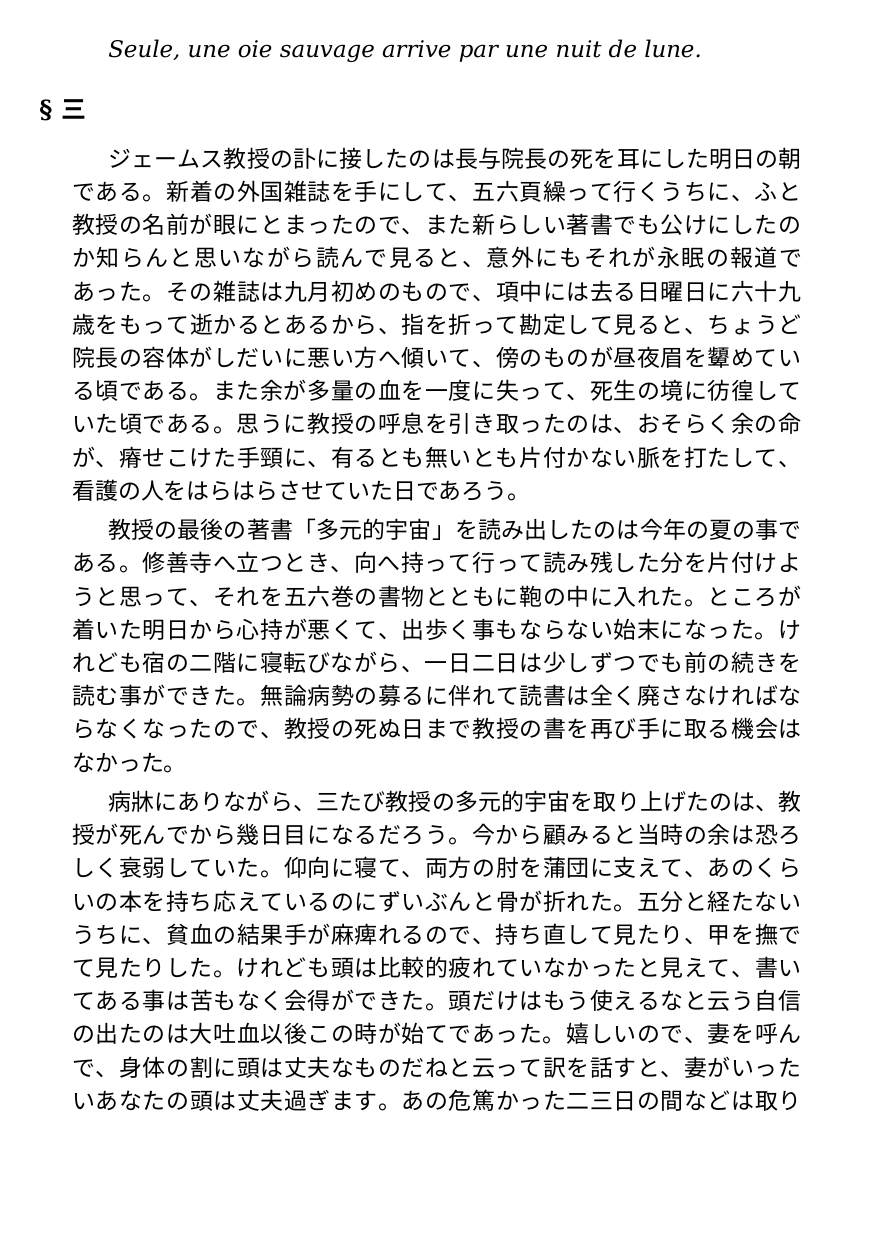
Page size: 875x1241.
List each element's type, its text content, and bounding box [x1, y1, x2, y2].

subtitle § 三 [36, 86, 838, 129]
text 教授の最後の著書「多元的宇宙」を読み出したのは今年の夏の事である。修善寺へ立つとき、向へ持って行って読み残した分を片付けようと思って、それを五六巻の書物とともに鞄の中に入れた。ところが着いた明日から心持が悪くて、出歩く事もならない始末になった。けれども宿の二階に寝転びながら、一日二日は少しずつでも前の続きを読む事ができた。無論病勢の募るに伴れて読書は全く廃さなければならなくなったので、教授の死ぬ日まで教授の書を再び手に取る機会はなかった。 [72, 512, 802, 778]
text ジェームス教授の訃に接したのは長与院長の死を耳にした明日の朝である。新着の外国雑誌を手にして、五六頁繰って行くうちに、ふと教授の名前が眼にとまったので、また新らしい著書でも公けにしたのか知らんと思いながら読んで見ると、意外にもそれが永眠の報道であった。その雑誌は九月初めのもので、項中には去る日曜日に六十九歳をもって逝かるとあるから、指を折って勘定して見ると、ちょうど院長の容体がしだいに悪い方へ傾いて、傍のものが昼夜眉を顰めている頃である。また余が多量の血を一度に失って、死生の境に彷徨していた頃である。思うに教授の呼息を引き取ったのは、おそらく余の命が、瘠せこけた手頸に、有るとも無いとも片付かない脈を打たして、看護の人をはらはらさせていた日であろう。 [72, 141, 802, 506]
text Seule, une oie sauvage arrive par une nuit de lune. [72, 36, 802, 63]
text 病牀にありながら、三たび教授の多元的宇宙を取り上げたのは、教授が死んでから幾日目になるだろう。今から顧みると当時の余は恐ろしく衰弱していた。仰向に寝て、両方の肘を蒲団に支えて、あのくらいの本を持ち応えているのにずいぶんと骨が折れた。五分と経たないうちに、貧血の結果手が麻痺れるので、持ち直して見たり、甲を撫でて見たりした。けれども頭は比較的疲れていなかったと見えて、書いてある事は苦もなく会得ができた。頭だけはもう使えるなと云う自信の出たのは大吐血以後この時が始てであった。嬉しいので、妻を呼んで、身体の割に頭は丈夫なものだねと云って訳を話すと、妻がいったいあなたの頭は丈夫過ぎます。あの危篤かった二三日の間などは取り [72, 784, 802, 1116]
